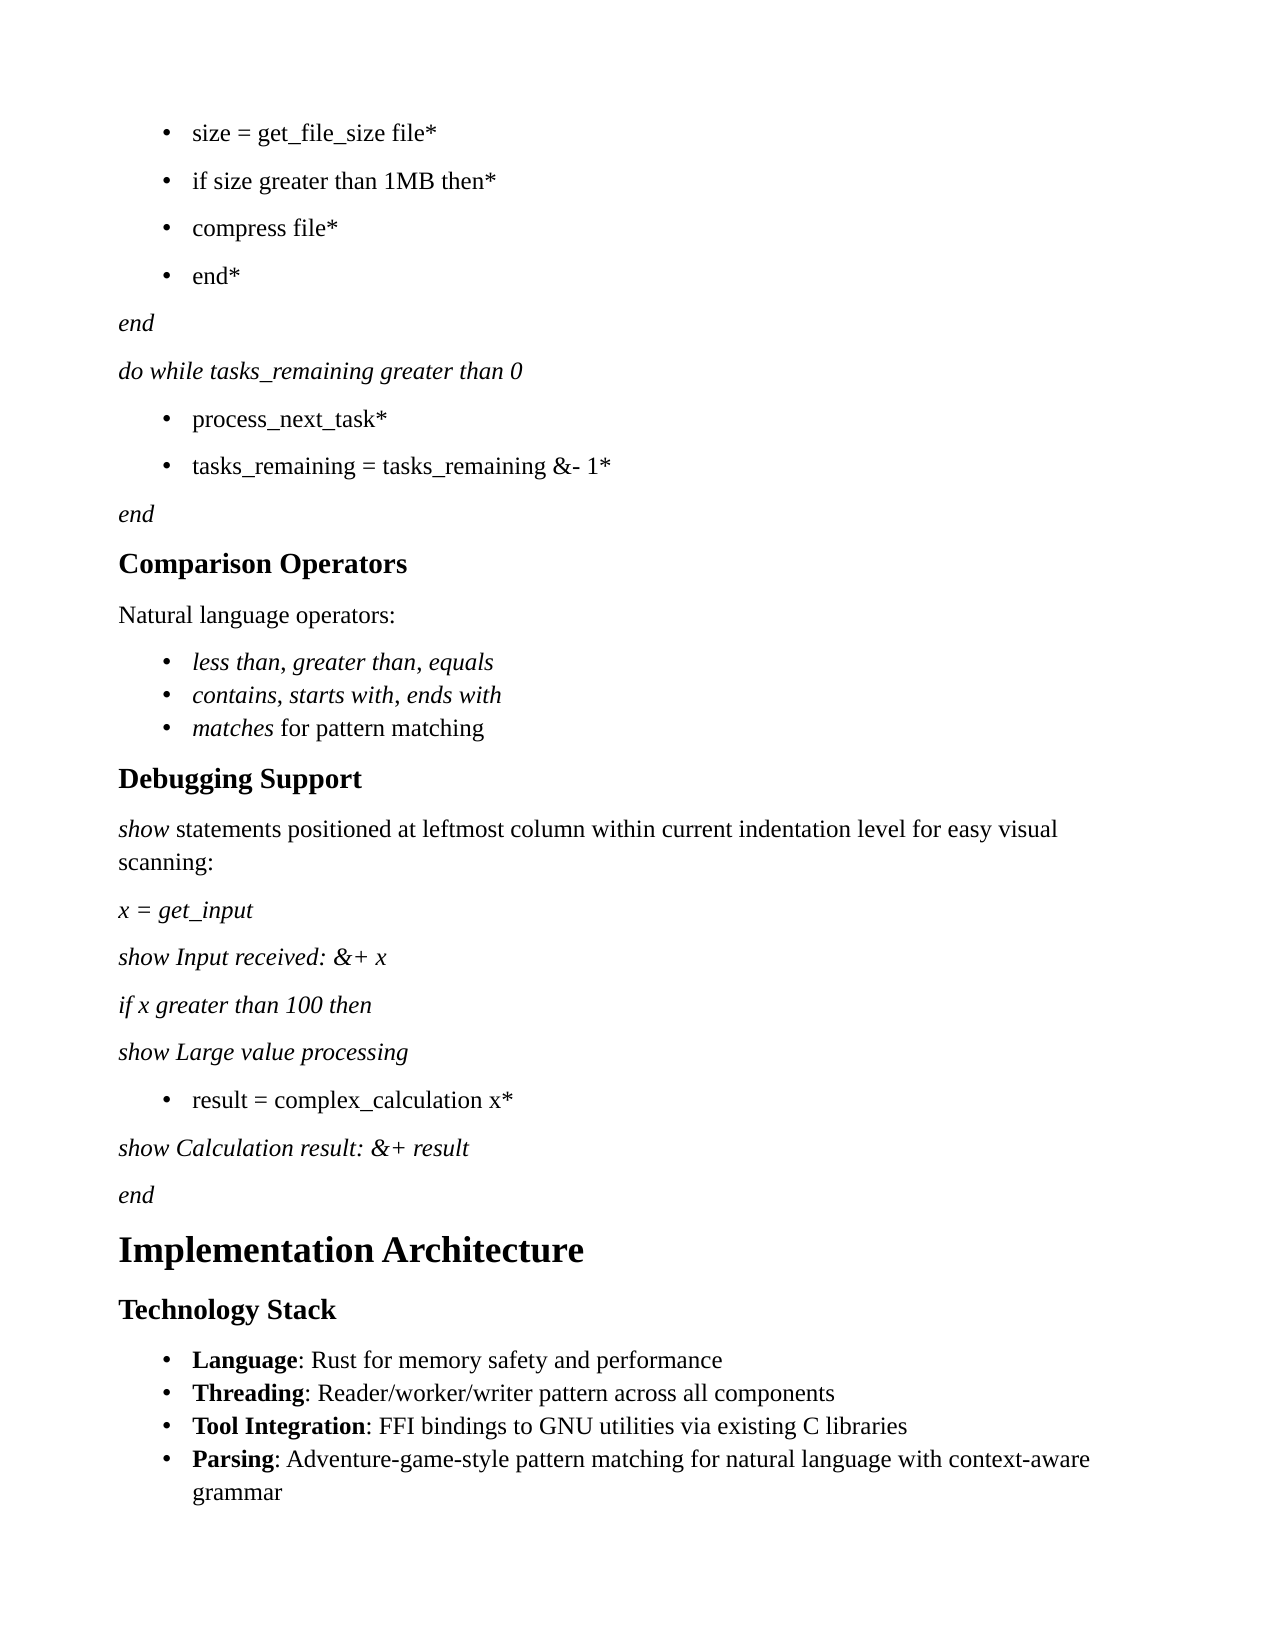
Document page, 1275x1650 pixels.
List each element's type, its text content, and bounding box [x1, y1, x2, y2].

subtitle Implementation Architecture [118, 1228, 1157, 1271]
text do while tasks_remaining greater than 0 [118, 356, 1157, 385]
text show statements positioned at leftmost column within current indentation level for easy visual scanning: [118, 814, 1157, 876]
list compress file* [162, 213, 1157, 242]
list matches for pattern matching [162, 713, 1157, 742]
text show Large value processing [118, 1037, 1157, 1066]
list result = complex_calculation x* [162, 1085, 1157, 1114]
text end [118, 1180, 1157, 1209]
list less than, greater than, equals [162, 647, 1157, 676]
list Language: Rust for memory safety and performance [162, 1345, 1157, 1374]
list Threading: Reader/worker/writer pattern across all components [162, 1378, 1157, 1407]
text end [118, 499, 1157, 528]
subtitle Debugging Support [118, 761, 1157, 794]
list contains, starts with, ends with [162, 680, 1157, 709]
list if size greater than 1MB then* [162, 166, 1157, 194]
text end [118, 308, 1157, 337]
list end* [162, 261, 1157, 290]
text show Input received: &+ x [118, 942, 1157, 971]
list size = get_file_size file* [162, 118, 1157, 147]
list Parsing: Adventure-game-style pattern matching for natural language with context-aware grammar [162, 1444, 1157, 1506]
subtitle Technology Stack [118, 1292, 1157, 1326]
text show Calculation result: &+ result [118, 1133, 1157, 1161]
text x = get_input [118, 895, 1157, 923]
list tasks_remaining = tasks_remaining &- 1* [162, 451, 1157, 480]
subtitle Comparison Operators [118, 547, 1157, 580]
text Natural language operators: [118, 600, 1157, 628]
text if x greater than 100 then [118, 990, 1157, 1019]
list process_next_task* [162, 404, 1157, 432]
list Tool Integration: FFI bindings to GNU utilities via existing C libraries [162, 1411, 1157, 1440]
